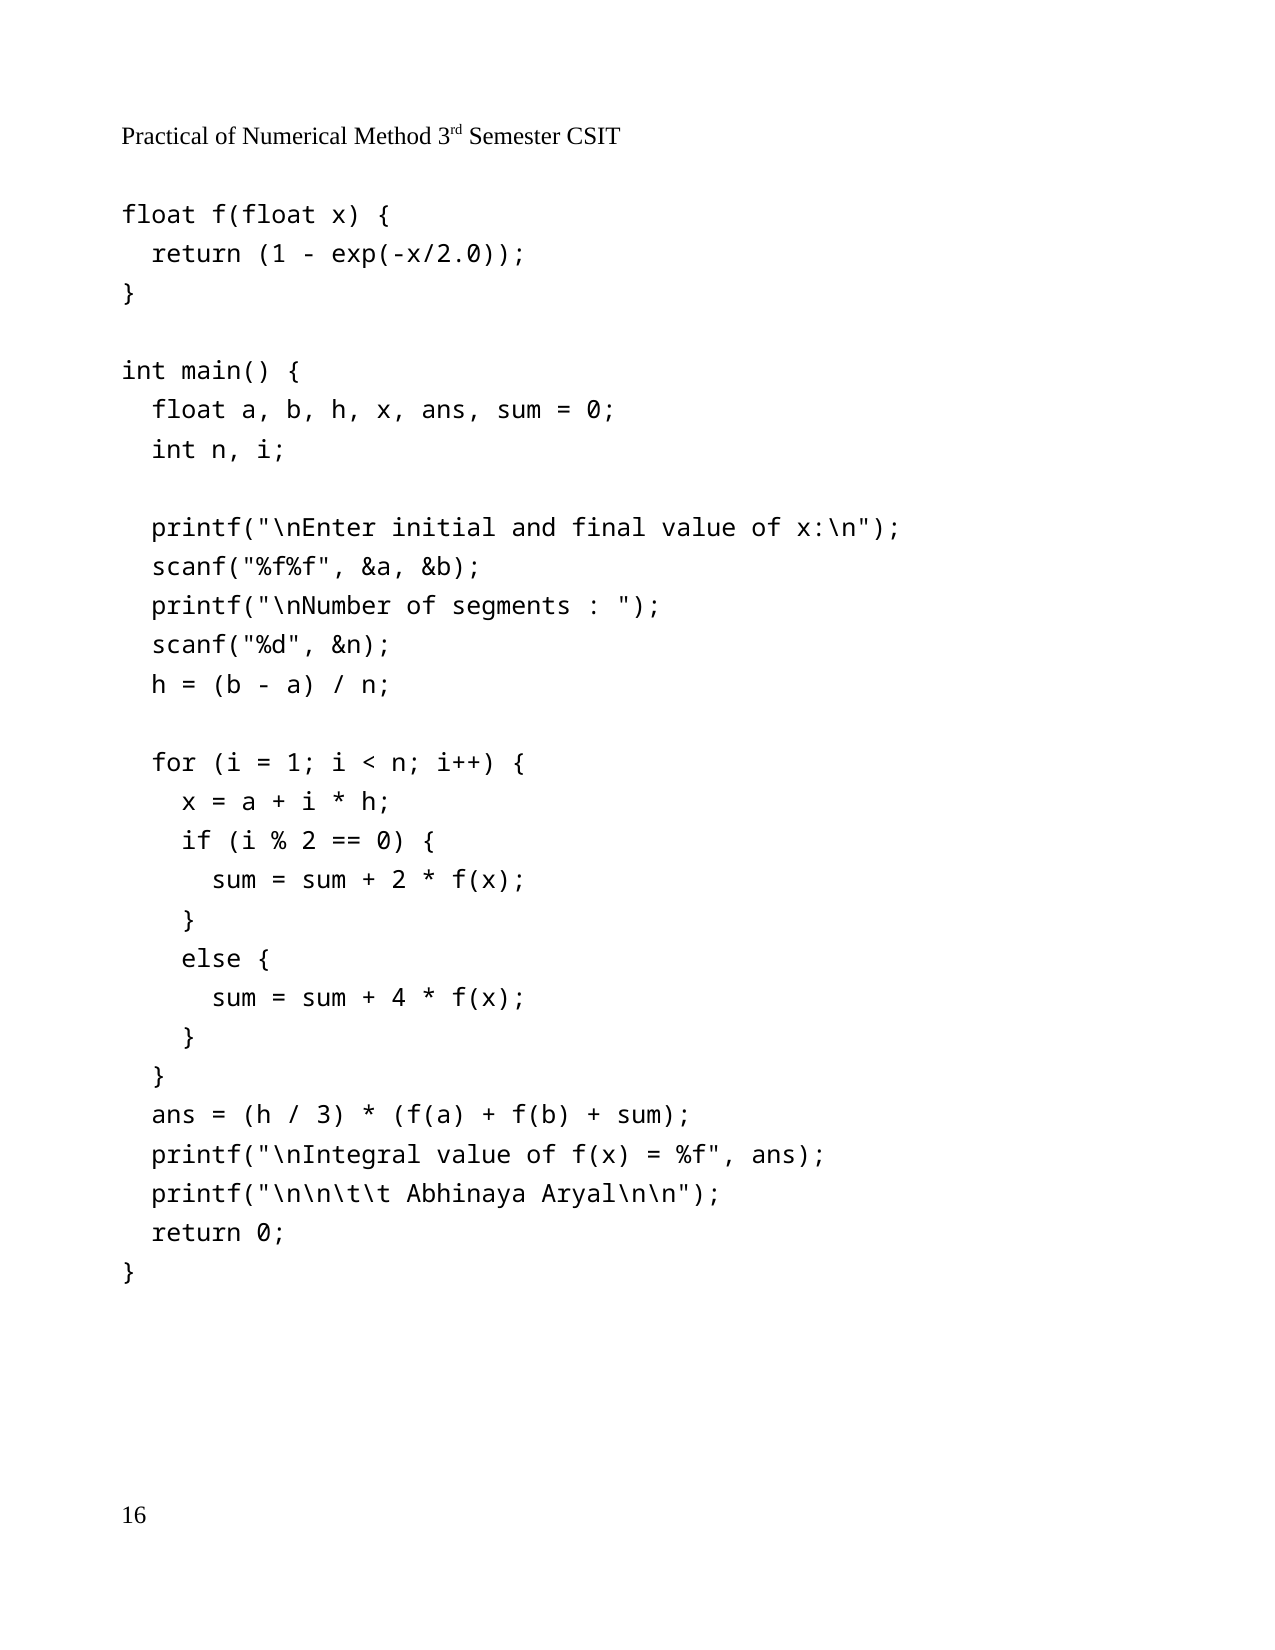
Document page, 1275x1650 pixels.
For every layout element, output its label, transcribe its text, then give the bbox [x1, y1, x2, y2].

text } [121, 1058, 1154, 1092]
text sum = sum + 4 * f(x); [121, 980, 1154, 1014]
text sum = sum + 2 * f(x); [121, 862, 1154, 896]
text } [121, 1254, 1154, 1288]
text printf("\nEnter initial and final value of x:\n"); [121, 510, 1154, 544]
text printf("\nNumber of segments : "); [121, 588, 1154, 622]
text printf("\nIntegral value of f(x) = %f", ans); [121, 1136, 1154, 1170]
text scanf("%d", &n); [121, 627, 1154, 661]
text else { [121, 941, 1154, 974]
text if (i % 2 == 0) { [121, 823, 1154, 857]
text } [121, 1019, 1154, 1053]
text int n, i; [121, 431, 1154, 465]
text scanf("%f%f", &a, &b); [121, 549, 1154, 583]
text float f(float x) { [121, 196, 1154, 230]
text for (i = 1; i < n; i++) { [121, 745, 1154, 779]
text } [121, 901, 1154, 935]
text int main() { [121, 353, 1154, 387]
text ans = (h / 3) * (f(a) + f(b) + sum); [121, 1097, 1154, 1131]
text printf("\n\n\t\t Abhinaya Aryal\n\n"); [121, 1176, 1154, 1209]
text h = (b - a) / n; [121, 666, 1154, 700]
text } [121, 275, 1154, 309]
text return 0; [121, 1215, 1154, 1249]
text x = a + i * h; [121, 784, 1154, 818]
text return (1 - exp(-x/2.0)); [121, 236, 1154, 269]
text float a, b, h, x, ans, sum = 0; [121, 392, 1154, 426]
